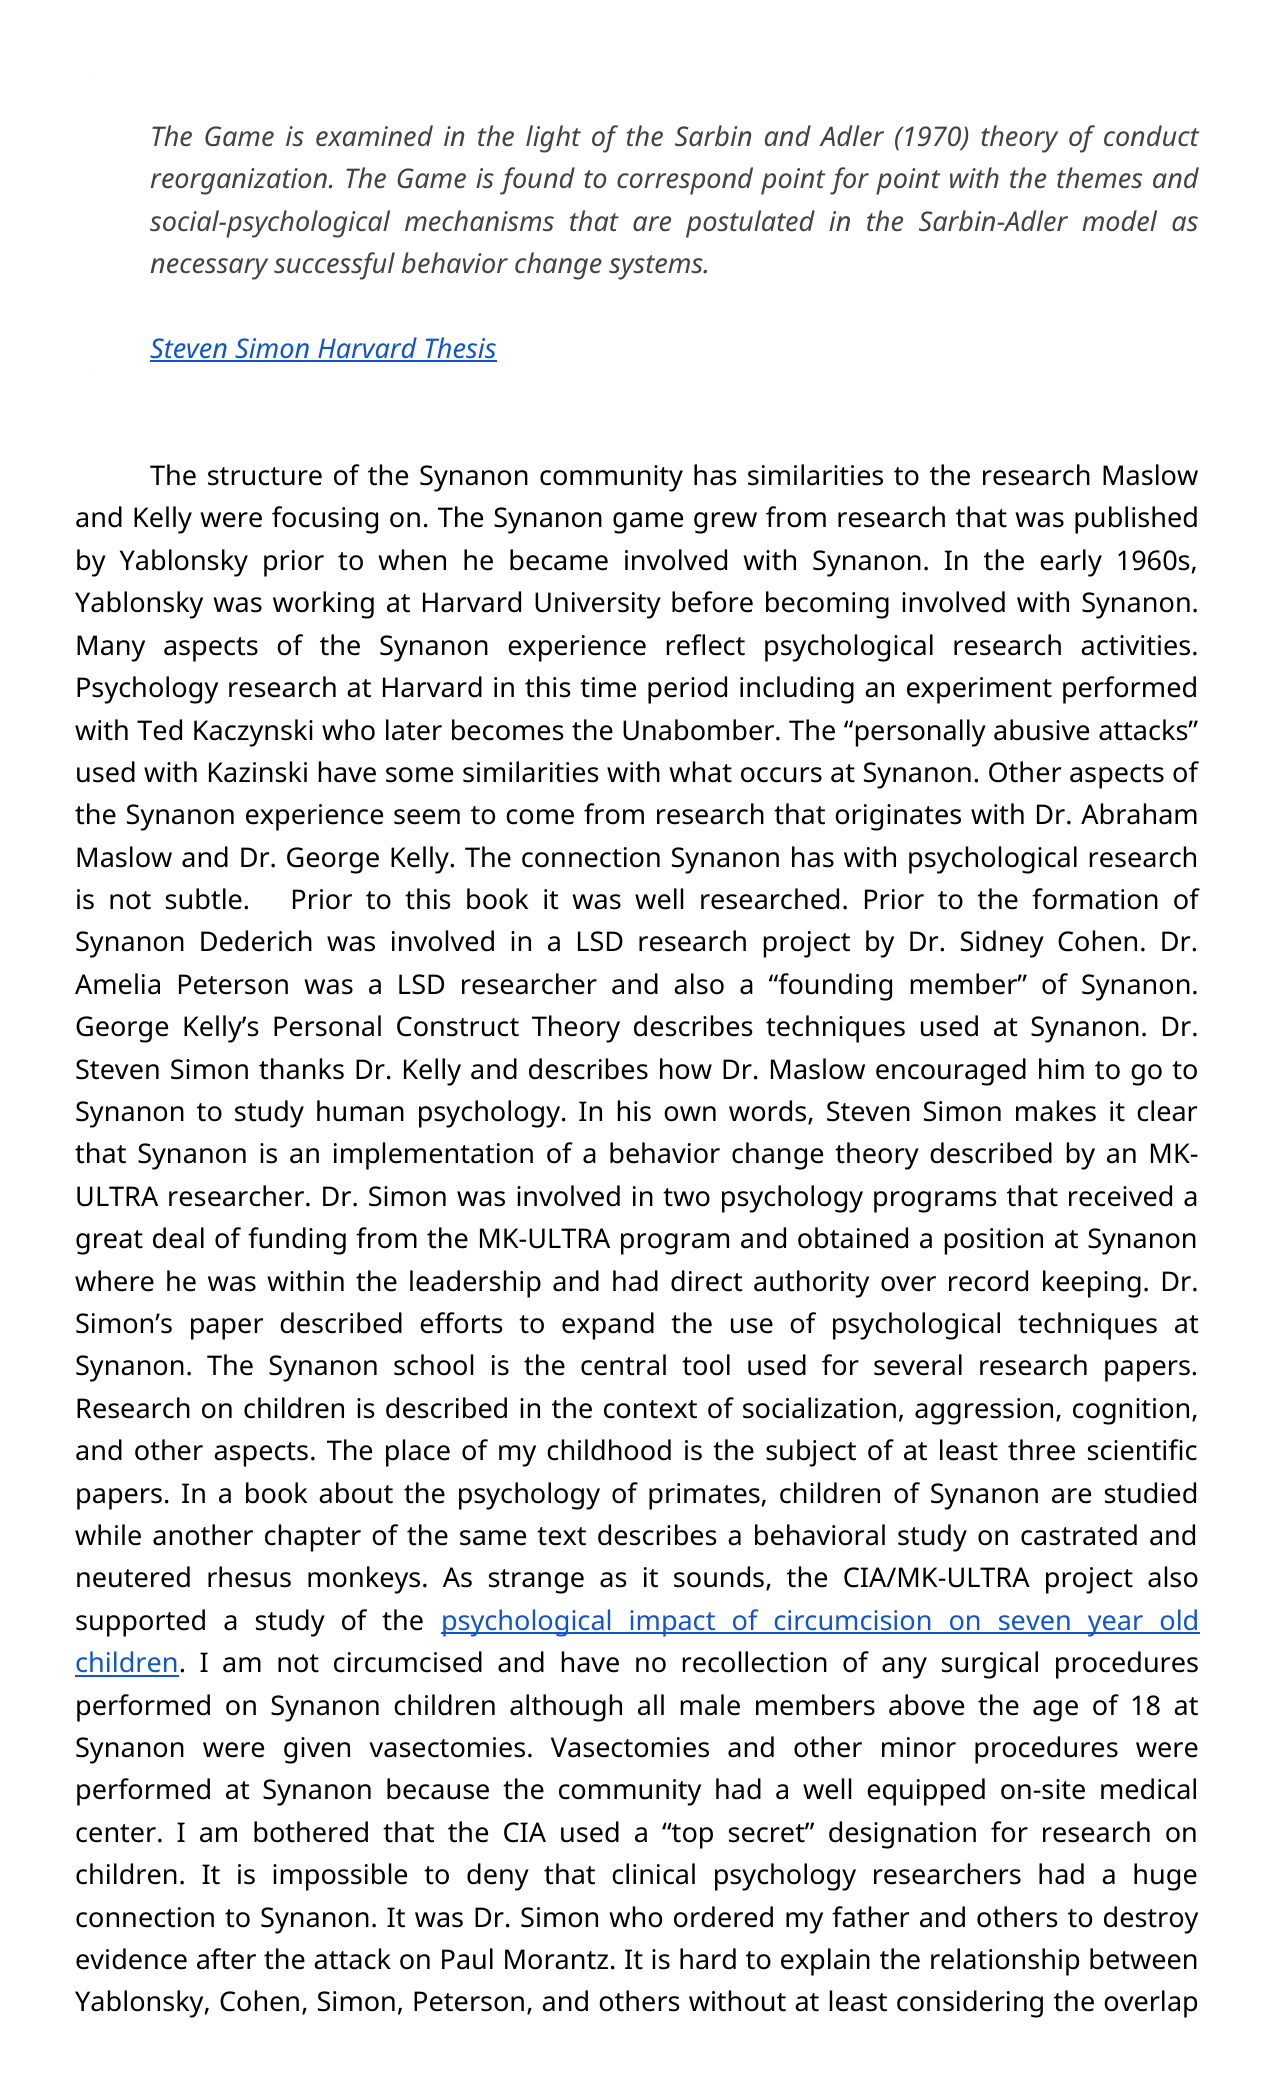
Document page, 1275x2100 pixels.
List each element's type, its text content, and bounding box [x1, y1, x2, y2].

text The Game is examined in the light of the Sarbin and Adler (1970) theory of conduct reorganization. The Game is found to correspond point for point with the themes and social-psychological mechanisms that are postulated in the Sarbin-Adler model as necessary successful behavior change systems. [150, 117, 1200, 281]
text The structure of the Synanon community has similarities to the research Maslow and Kelly were focusing on. The Synanon game grew from research that was published by Yablonsky prior to when he became involved with Synanon. In the early 1960s, Yablonsky was working at Harvard University before becoming involved with Synanon. Many aspects of the Synanon experience reflect psychological research activities. Psychology research at Harvard in this time period including an experiment performed with Ted Kaczynski who later becomes the Unabomber. The “personally abusive attacks” used with Kazinski have some similarities with what occurs at Synanon. Other aspects of the Synanon experience seem to come from research that originates with Dr. Abraham Maslow and Dr. George Kelly. The connection Synanon has with psychological research is not subtle. Prior to this book it was well researched. Prior to the formation of Synanon Dederich was involved in a LSD research project by Dr. Sidney Cohen. Dr. Amelia Peterson was a LSD researcher and also a “founding member” of Synanon. George Kelly’s Personal Construct Theory describes techniques used at Synanon. Dr. Steven Simon thanks Dr. Kelly and describes how Dr. Maslow encouraged him to go to Synanon to study human psychology. In his own words, Steven Simon makes it clear that Synanon is an implementation of a behavior change theory described by an MK-ULTRA researcher. Dr. Simon was involved in two psychology programs that received a great deal of funding from the MK-ULTRA program and obtained a position at Synanon where he was within the leadership and had direct authority over record keeping. Dr. Simon’s paper described efforts to expand the use of psychological techniques at Synanon. The Synanon school is the central tool used for several research papers. Research on children is described in the context of socialization, aggression, cognition, and other aspects. The place of my childhood is the subject of at least three scientific papers. In a book about the psychology of primates, children of Synanon are studied while another chapter of the same text describes a behavioral study on castrated and neutered rhesus monkeys. As strange as it sounds, the CIA/MK-ULTRA project also supported a study of the psychological impact of circumcision on seven year old children. I am not circumcised and have no recollection of any surgical procedures performed on Synanon children although all male members above the age of 18 at Synanon were given vasectomies. Vasectomies and other minor procedures were performed at Synanon because the community had a well equipped on-site medical center. I am bothered that the CIA used a “top secret” designation for research on children. It is impossible to deny that clinical psychology researchers had a huge connection to Synanon. It was Dr. Simon who ordered my father and others to destroy evidence after the attack on Paul Morantz. It is hard to explain the relationship between Yablonsky, Cohen, Simon, Peterson, and others without at least considering the overlap [75, 457, 1200, 2020]
text Steven Simon Harvard Thesis [150, 329, 1200, 366]
